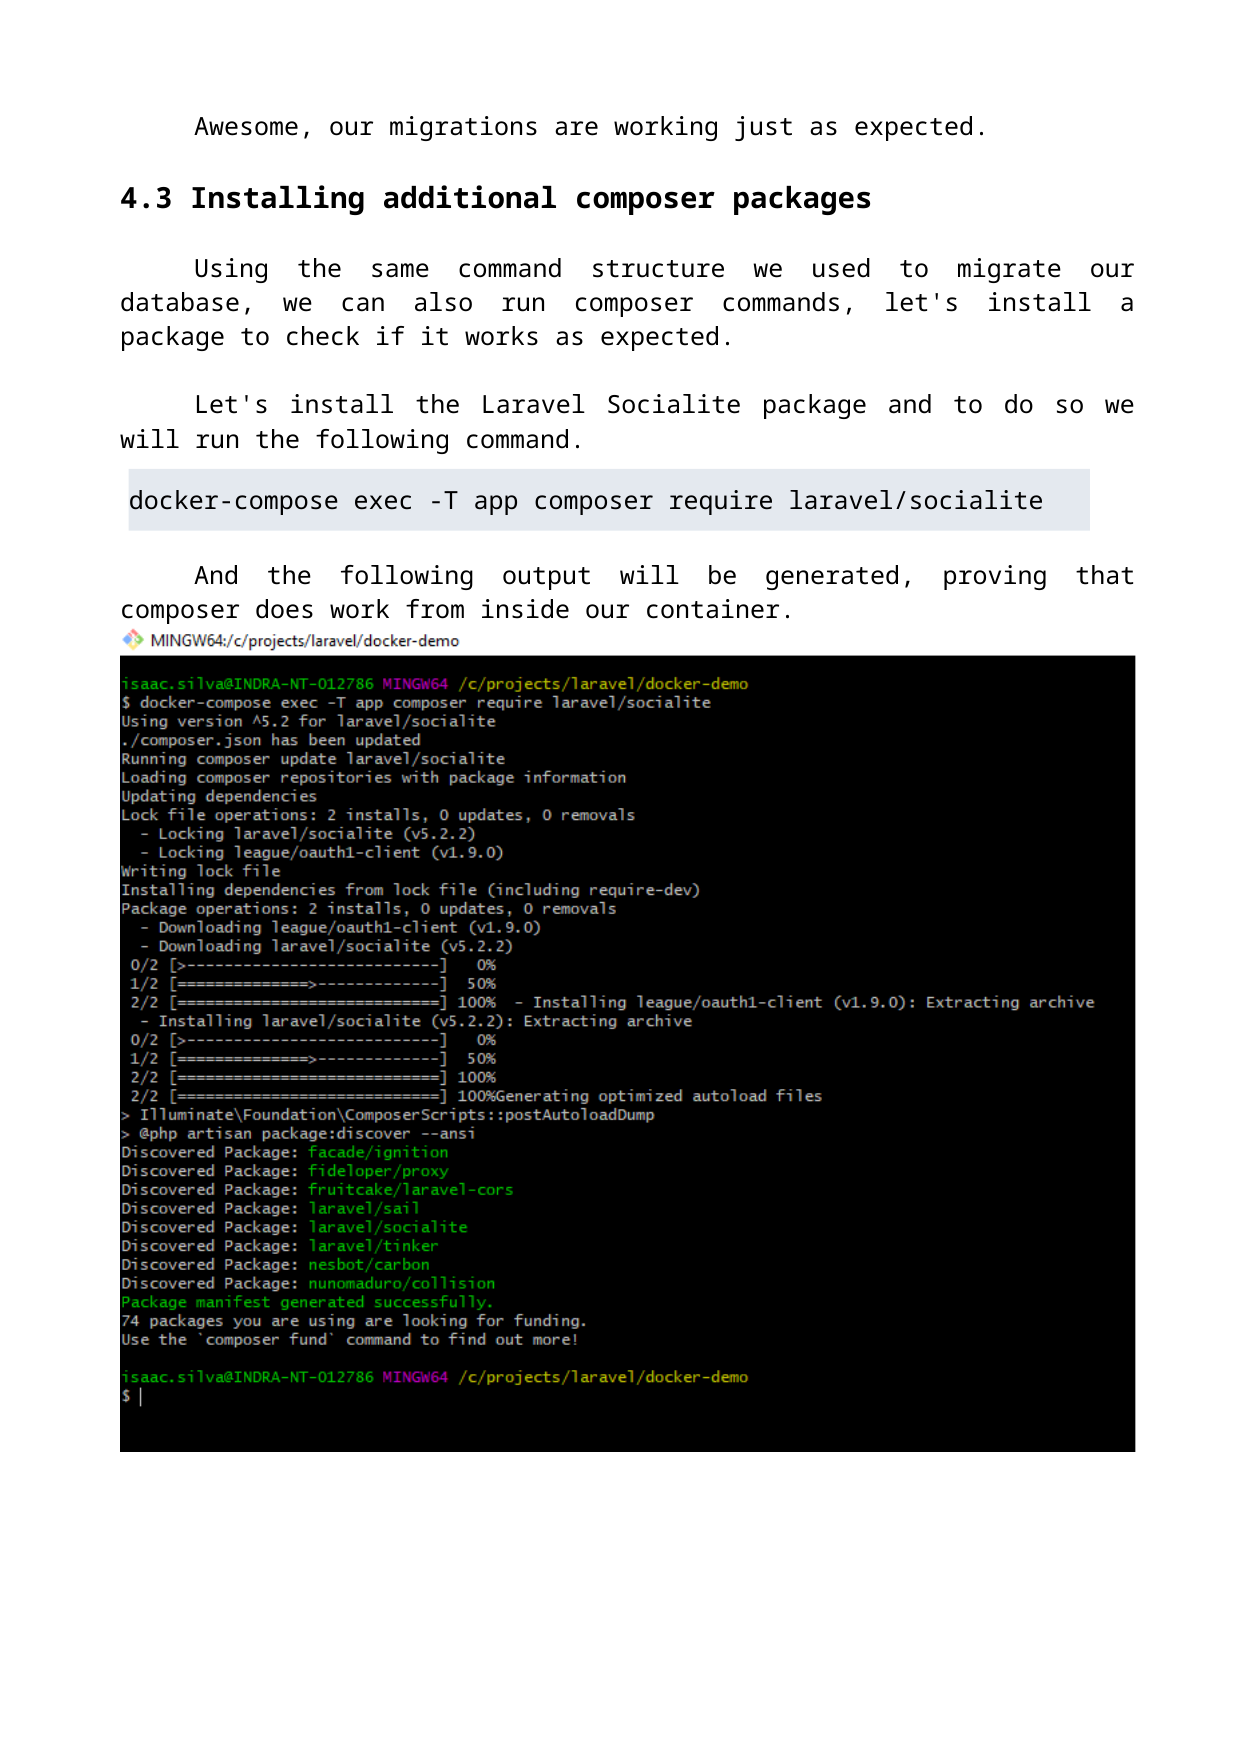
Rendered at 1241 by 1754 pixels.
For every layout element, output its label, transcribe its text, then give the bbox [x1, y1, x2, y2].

picture [120, 625, 1136, 1452]
text Awesome, our migrations are working just as expected. [120, 109, 1136, 143]
text Let's install the Laravel Socialite package and to do so we will run the following command. [120, 387, 1136, 455]
text 4.3 Installing additional composer packages [120, 177, 1136, 217]
text And the following output will be generated, proving that composer does work from inside our container. [120, 557, 1136, 625]
text Using the same command structure we used to migrate our database, we can also run composer commands, let's install a package to check if it works as expected. [120, 251, 1136, 353]
